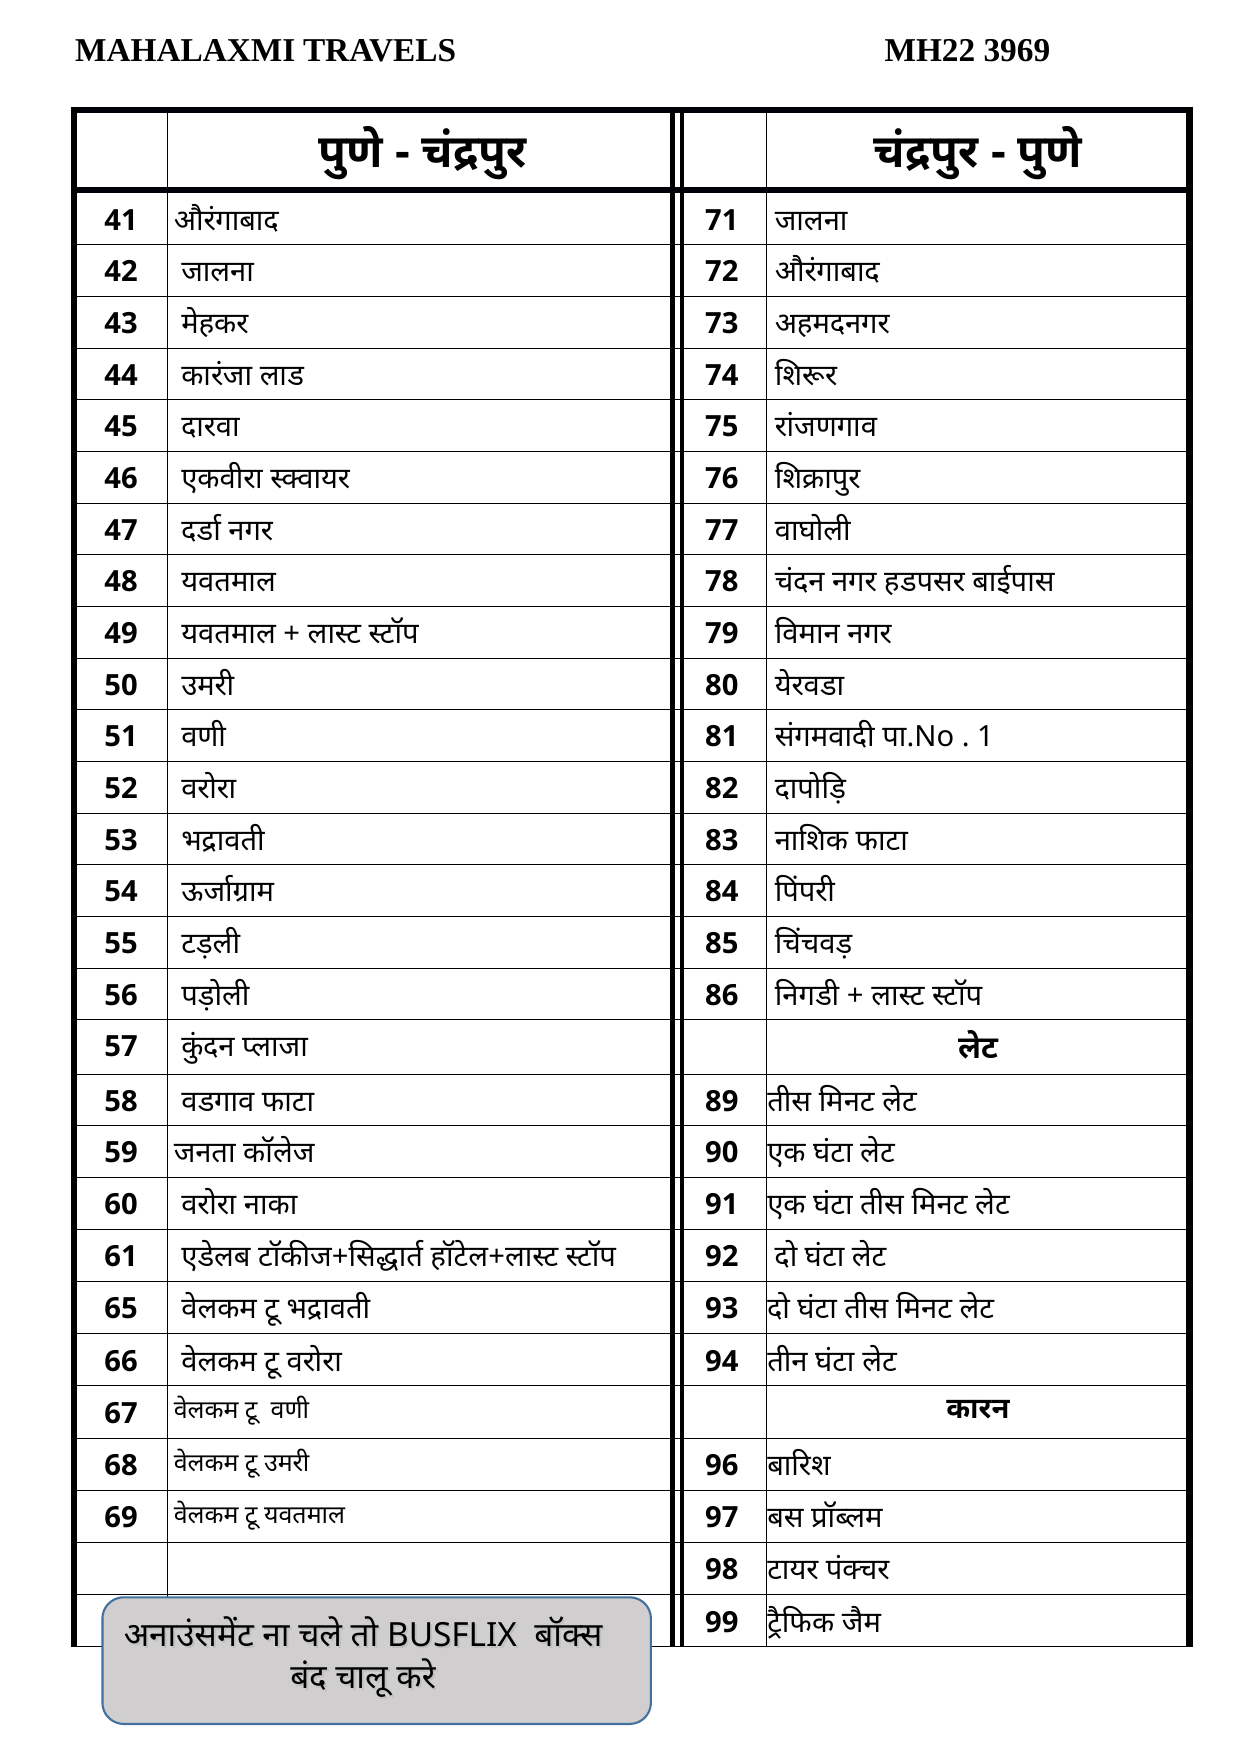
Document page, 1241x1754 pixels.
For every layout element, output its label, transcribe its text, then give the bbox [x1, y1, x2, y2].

table_cell 66 [77, 1334, 167, 1385]
table_cell ऊर्जाग्राम [168, 865, 670, 916]
table_cell 46 [77, 452, 167, 502]
table_cell वरोरा [168, 762, 670, 812]
table_cell एक घंटा तीस मिनट लेट [767, 1178, 1186, 1229]
table_cell वाघोली [767, 504, 1186, 554]
table_cell तीन घंटा लेट [767, 1334, 1186, 1385]
table_cell 69 [77, 1491, 167, 1542]
table_cell 84 [684, 865, 766, 916]
table_cell दारवा [168, 400, 670, 451]
table_cell भद्रावती [168, 814, 670, 864]
table_cell 61 [77, 1230, 167, 1281]
table_cell 80 [684, 659, 766, 709]
table_cell निगडी + लास्ट स्टॉप [767, 969, 1186, 1019]
table_cell वेलकम टू वणी [168, 1386, 670, 1437]
table_cell यवतमाल + लास्ट स्टॉप [168, 607, 670, 657]
table_cell 43 [77, 297, 167, 347]
table_cell चिंचवड़ [767, 917, 1186, 967]
table_cell 81 [684, 710, 766, 761]
table_cell [168, 1543, 670, 1594]
table_cell वेलकम टू भद्रावती [168, 1282, 670, 1333]
table_cell 49 [77, 607, 167, 657]
table_cell 93 [684, 1282, 766, 1333]
table_cell 56 [77, 969, 167, 1019]
table_cell एक घंटा लेट [767, 1126, 1186, 1177]
table_cell [77, 1543, 167, 1594]
table_header [684, 113, 766, 187]
table_cell [168, 1595, 670, 1646]
table_cell वेलकम टू उमरी [168, 1439, 670, 1490]
table_cell रांजणगाव [767, 400, 1186, 451]
table_cell 67 [77, 1386, 167, 1437]
table_cell वणी [168, 710, 670, 761]
table_cell 73 [684, 297, 766, 347]
table_cell 55 [77, 917, 167, 967]
table_cell एकवीरा स्क्वायर [168, 452, 670, 502]
table_cell 83 [684, 814, 766, 864]
table_header चंद्रपुर - पुणे [767, 113, 1186, 187]
table_cell 89 [684, 1075, 766, 1125]
table_cell लेट [767, 1020, 1186, 1074]
table_cell 92 [684, 1230, 766, 1281]
table_header [77, 113, 167, 187]
table_cell 65 [77, 1282, 167, 1333]
table_cell दो घंटा लेट [767, 1230, 1186, 1281]
table_cell 75 [684, 400, 766, 451]
table_cell मेहकर [168, 297, 670, 347]
table_cell 59 [77, 1126, 167, 1177]
table_cell 47 [77, 504, 167, 554]
table_cell 79 [684, 607, 766, 657]
table_cell शिक्रापुर [767, 452, 1186, 502]
table_cell जालना [168, 245, 670, 296]
table_cell ट्रैफिक जैम [767, 1595, 1186, 1646]
table_cell बस प्रॉब्लम [767, 1491, 1186, 1542]
table_cell 91 [684, 1178, 766, 1229]
table_cell 50 [77, 659, 167, 709]
table_cell [77, 1595, 167, 1646]
table_cell 41 [77, 193, 167, 244]
table_cell जनता कॉलेज [168, 1126, 670, 1177]
table_cell 72 [684, 245, 766, 296]
table_cell संगमवादी पा.No . 1 [767, 710, 1186, 761]
table_cell वरोरा नाका [168, 1178, 670, 1229]
table_cell वेलकम टू वरोरा [168, 1334, 670, 1385]
table_cell औरंगाबाद [767, 245, 1186, 296]
table_cell 53 [77, 814, 167, 864]
table_cell 51 [77, 710, 167, 761]
table_cell 68 [77, 1439, 167, 1490]
table_cell 98 [684, 1543, 766, 1594]
table_cell तीस मिनट लेट [767, 1075, 1186, 1125]
table_cell 74 [684, 349, 766, 399]
table_cell 96 [684, 1439, 766, 1490]
table_cell दापोड़ि [767, 762, 1186, 812]
table_cell पड़ोली [168, 969, 670, 1019]
table_cell कारन [767, 1386, 1186, 1437]
table_cell 82 [684, 762, 766, 812]
table_header पुणे - चंद्रपुर [168, 113, 670, 187]
table_cell 86 [684, 969, 766, 1019]
table_cell 94 [684, 1334, 766, 1385]
table_cell [684, 1386, 766, 1437]
table_cell वेलकम टू यवतमाल [168, 1491, 670, 1542]
table_cell 77 [684, 504, 766, 554]
table_cell टायर पंक्चर [767, 1543, 1186, 1594]
table_cell नाशिक फाटा [767, 814, 1186, 864]
table_cell विमान नगर [767, 607, 1186, 657]
table_cell 60 [77, 1178, 167, 1229]
table_cell उमरी [168, 659, 670, 709]
table_cell दर्डा नगर [168, 504, 670, 554]
table_cell कारंजा लाड [168, 349, 670, 399]
table_cell पिंपरी [767, 865, 1186, 916]
table_cell 45 [77, 400, 167, 451]
table_cell 52 [77, 762, 167, 812]
table_cell 42 [77, 245, 167, 296]
table_cell अहमदनगर [767, 297, 1186, 347]
table_cell 44 [77, 349, 167, 399]
table_cell [684, 1020, 766, 1074]
table_cell 78 [684, 555, 766, 606]
table_cell यवतमाल [168, 555, 670, 606]
table_cell 71 [684, 193, 766, 244]
table_cell जालना [767, 193, 1186, 244]
table_cell एडेलब टॉकीज+सिद्धार्त हॉटेल+लास्ट स्टॉप [168, 1230, 670, 1281]
table_cell चंदन नगर हडपसर बाईपास [767, 555, 1186, 606]
table_cell येरवडा [767, 659, 1186, 709]
table_cell 58 [77, 1075, 167, 1125]
table_cell 97 [684, 1491, 766, 1542]
table_cell बारिश [767, 1439, 1186, 1490]
table_cell 85 [684, 917, 766, 967]
table_cell 90 [684, 1126, 766, 1177]
table_cell कुंदन प्लाजा [168, 1020, 670, 1074]
table_cell दो घंटा तीस मिनट लेट [767, 1282, 1186, 1333]
table_cell 54 [77, 865, 167, 916]
table_cell टड़ली [168, 917, 670, 967]
table_cell शिरूर [767, 349, 1186, 399]
table_cell 76 [684, 452, 766, 502]
table_cell वडगाव फाटा [168, 1075, 670, 1125]
table_cell 99 [684, 1595, 766, 1646]
table_cell 57 [77, 1020, 167, 1074]
table_cell 48 [77, 555, 167, 606]
table_cell औरंगाबाद [168, 193, 670, 244]
